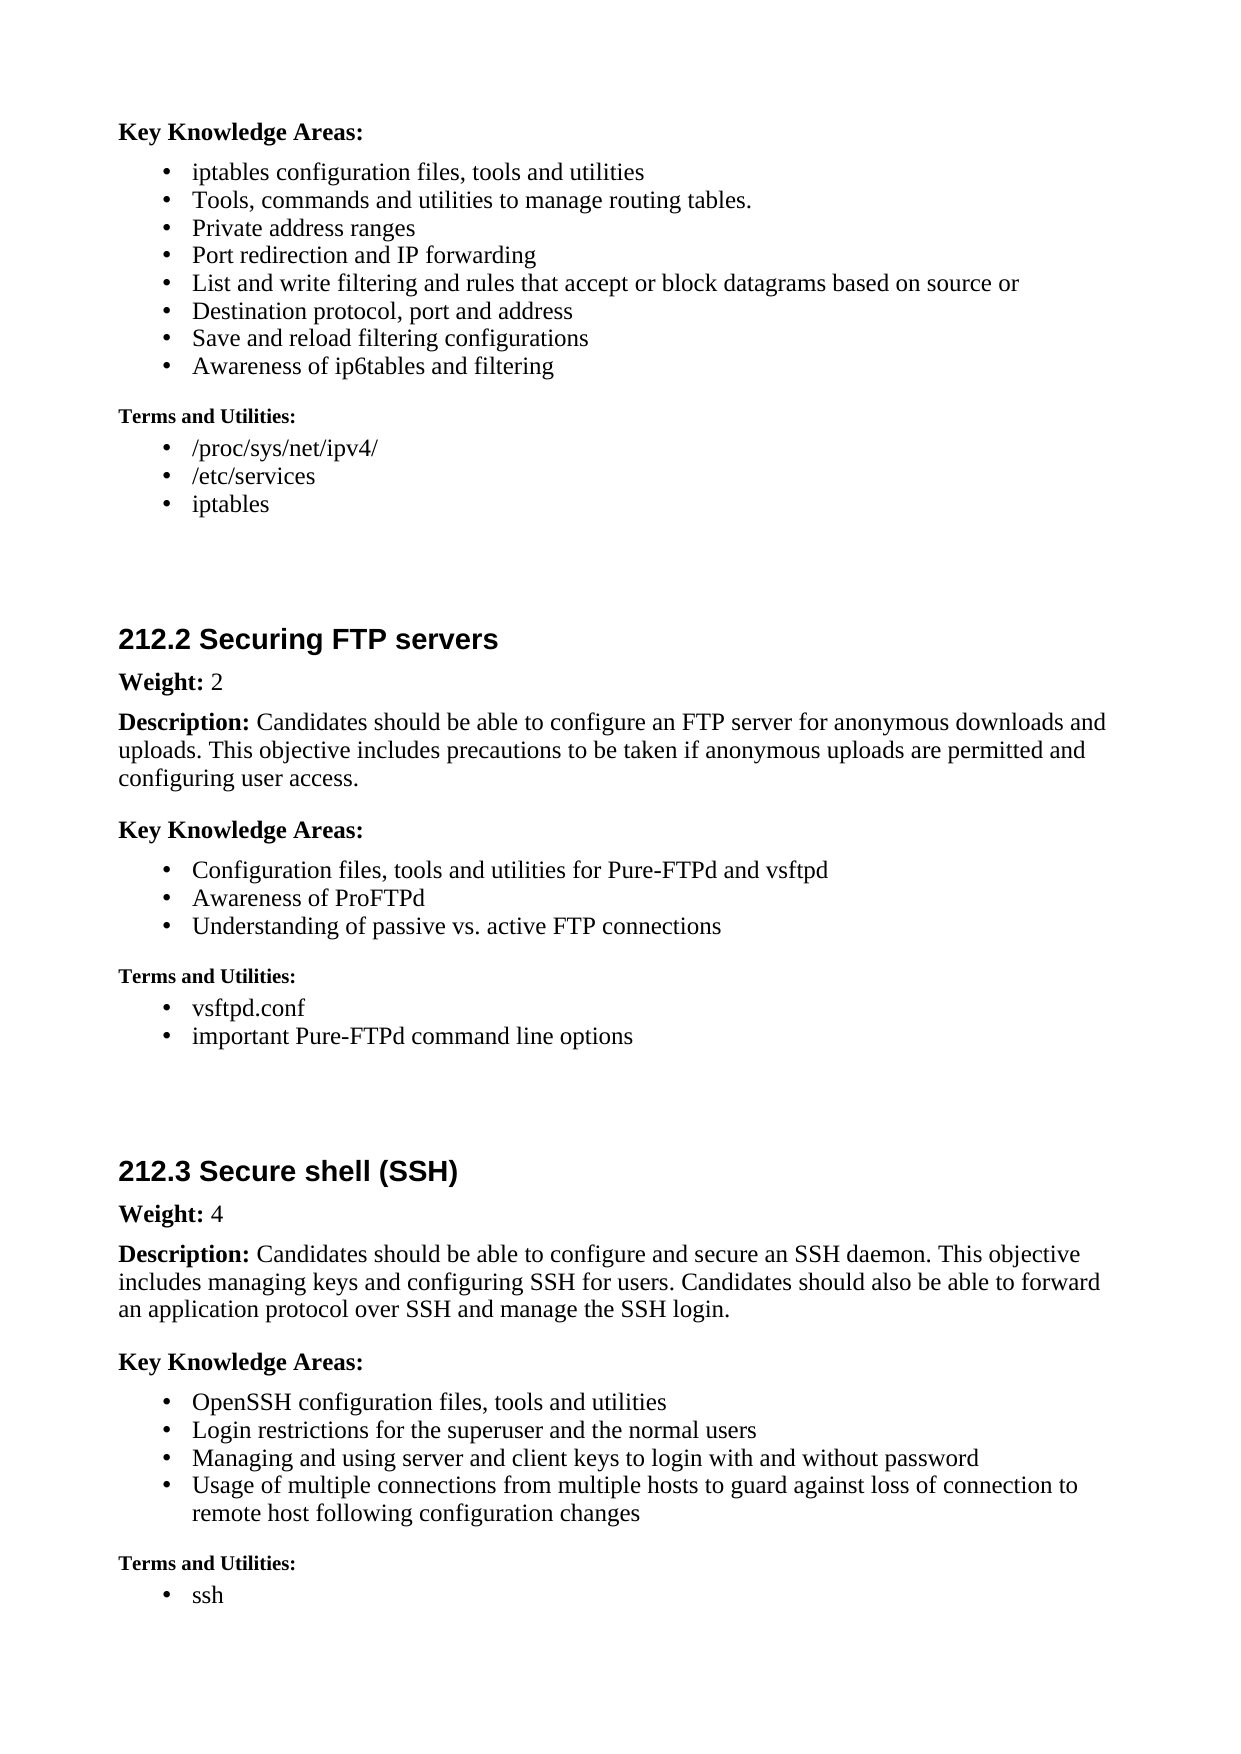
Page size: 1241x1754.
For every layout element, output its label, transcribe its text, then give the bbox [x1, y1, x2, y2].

list Understanding of passive vs. active FTP connections [162, 912, 1122, 940]
list vsftpd.conf [162, 994, 1122, 1022]
list Tools, commands and utilities to manage routing tables. [162, 186, 1122, 214]
list Destination protocol, port and address [162, 297, 1122, 324]
list Managing and using server and client keys to login with and without password [162, 1444, 1122, 1472]
text Description: Candidates should be able to configure and secure an SSH daemon. This objective includes managing keys and configuring SSH for users. Candidates should also be able to forward an application protocol over SSH and manage the SSH login. [118, 1240, 1122, 1323]
text Weight: 2 [118, 668, 1122, 696]
subtitle Key Knowledge Areas: [118, 816, 1122, 844]
list OpenSSH configuration files, tools and utilities [162, 1388, 1122, 1416]
list iptables configuration files, tools and utilities [162, 158, 1122, 186]
list /etc/services [162, 462, 1122, 490]
list List and write filtering and rules that accept or block datagrams based on source or [162, 269, 1122, 297]
list Private address ranges [162, 214, 1122, 241]
list Save and reload filtering configurations [162, 324, 1122, 352]
subtitle 212.2 Securing FTP servers [118, 623, 1122, 656]
subtitle Terms and Utilities: [118, 405, 1122, 428]
text Weight: 4 [118, 1200, 1122, 1228]
text Description: Candidates should be able to configure an FTP server for anonymous downloads and uploads. This objective includes precautions to be taken if anonymous uploads are permitted and configuring user access. [118, 708, 1122, 791]
subtitle Key Knowledge Areas: [118, 1348, 1122, 1376]
subtitle Terms and Utilities: [118, 1552, 1122, 1575]
list Port redirection and IP forwarding [162, 241, 1122, 269]
subtitle 212.3 Secure shell (SSH) [118, 1155, 1122, 1187]
list iptables [162, 490, 1122, 517]
list /proc/sys/net/ipv4/ [162, 434, 1122, 462]
list Configuration files, tools and utilities for Pure-FTPd and vsftpd [162, 857, 1122, 884]
list important Pure-FTPd command line options [162, 1022, 1122, 1049]
subtitle Terms and Utilities: [118, 965, 1122, 988]
list Awareness of ProFTPd [162, 884, 1122, 912]
list Awareness of ip6tables and filtering [162, 352, 1122, 380]
list ssh [162, 1581, 1122, 1609]
list Login restrictions for the superuser and the normal users [162, 1416, 1122, 1444]
subtitle Key Knowledge Areas: [118, 118, 1122, 146]
list Usage of multiple connections from multiple hosts to guard against loss of connection to remote host following configuration changes [162, 1472, 1122, 1527]
